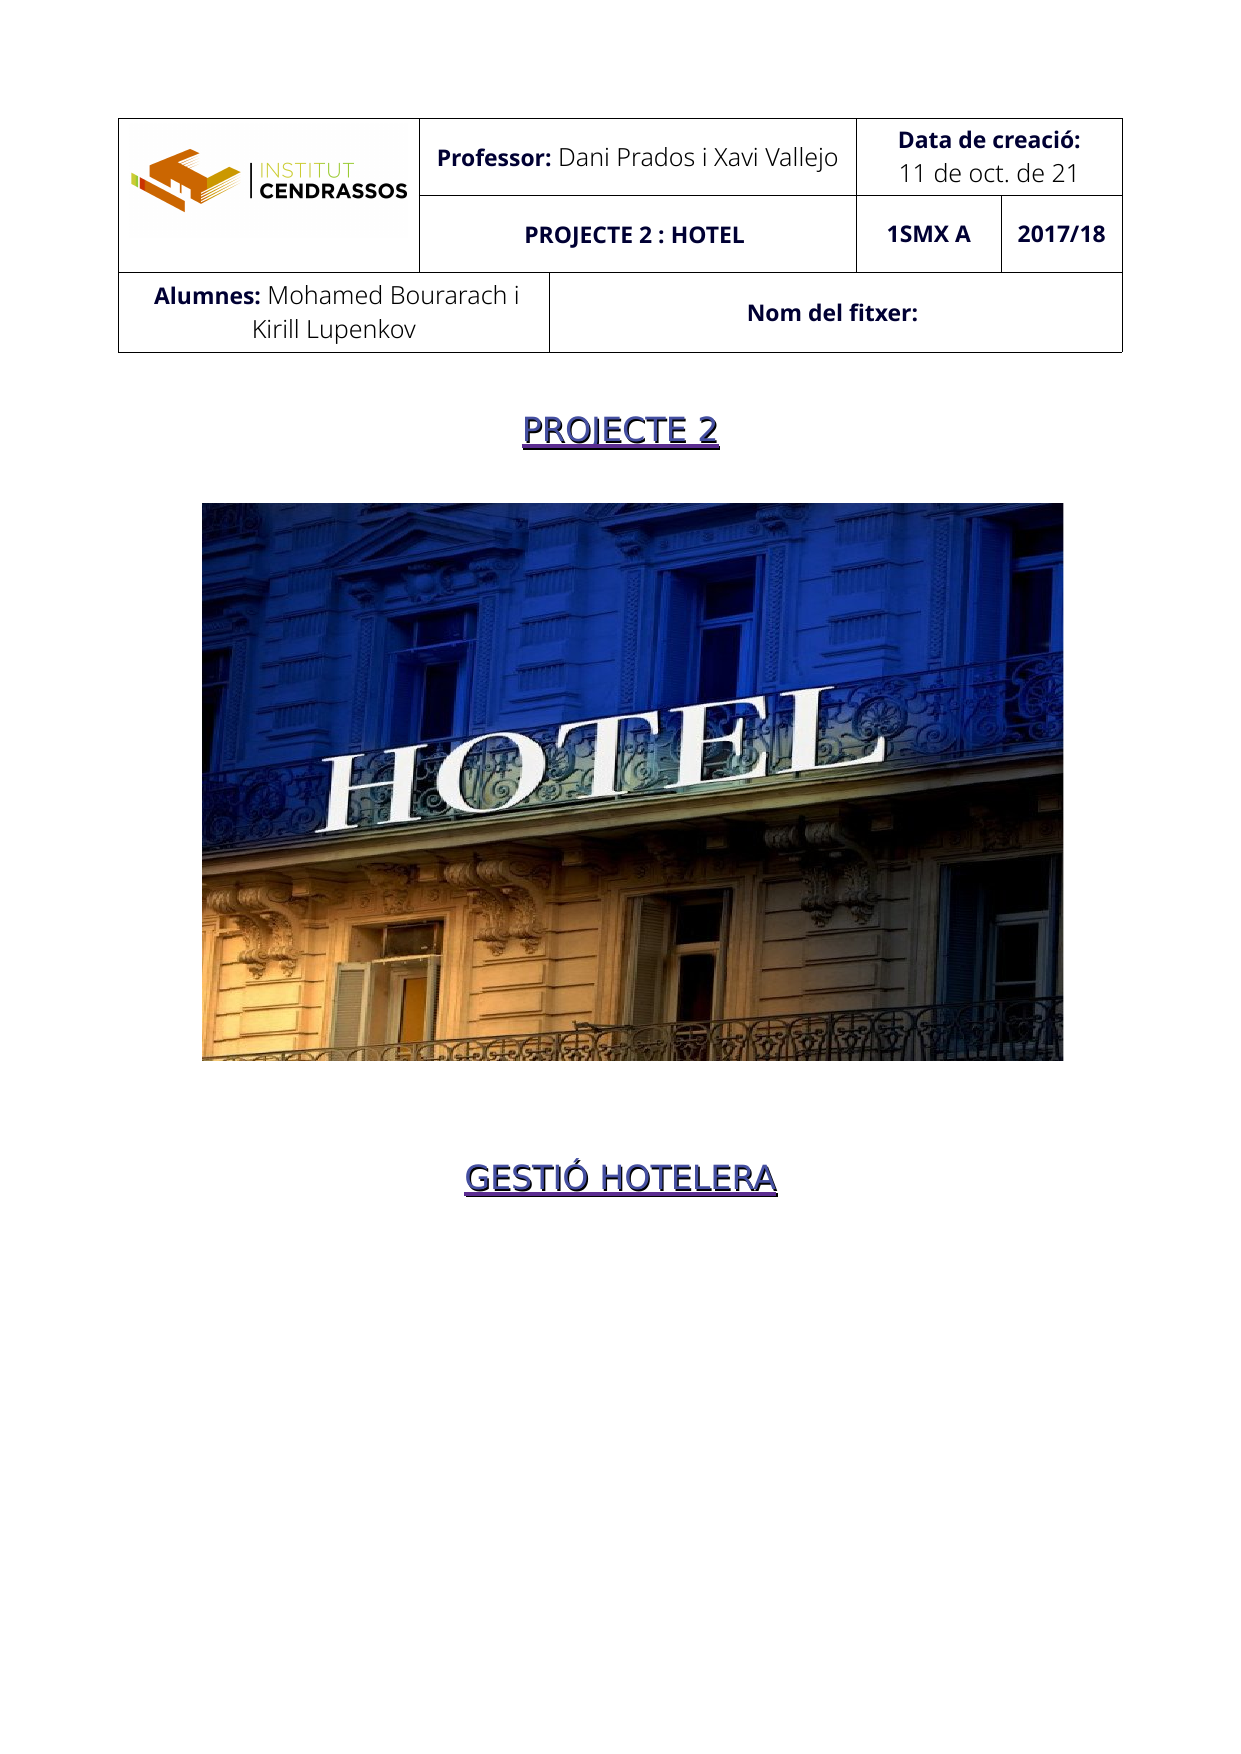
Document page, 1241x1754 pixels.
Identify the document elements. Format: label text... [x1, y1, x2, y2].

picture [202, 503, 1064, 1061]
text Projecte 2 [118, 411, 1122, 450]
table_cell Nom del fitxer: [550, 273, 1122, 352]
table_cell PROJECTE 2 : HOTEL [420, 196, 856, 272]
table_cell 2017/18 [1002, 196, 1122, 272]
table_cell 1SMX A [857, 196, 1001, 272]
table_cell Alumnes: Mohamed Bourarach i Kirill Lupenkov [119, 273, 549, 352]
text Gestió hotelera [118, 1158, 1122, 1197]
picture [129, 123, 408, 238]
table_header Data de creació: 11 de oct. de 21 [857, 119, 1122, 195]
table_header Professor: Dani Prados i Xavi Vallejo [420, 119, 856, 195]
table_header [119, 119, 419, 272]
